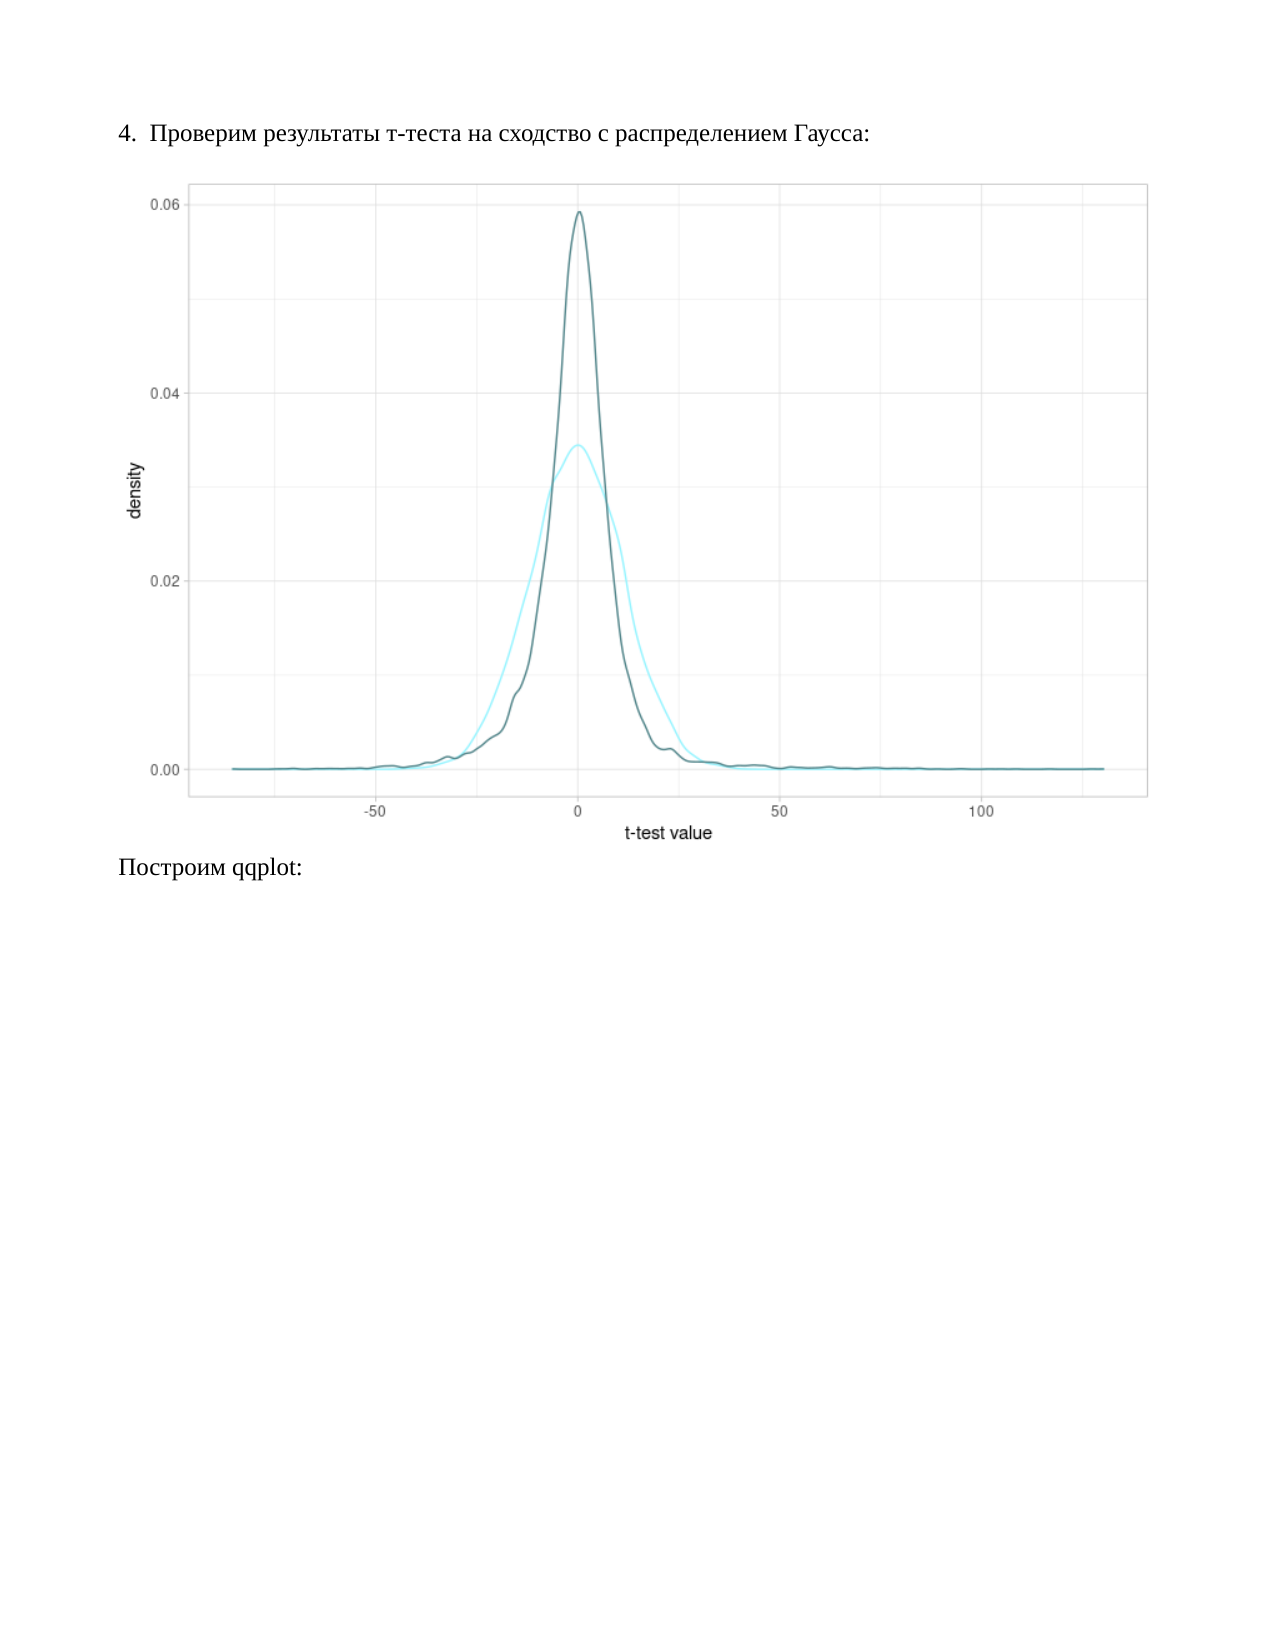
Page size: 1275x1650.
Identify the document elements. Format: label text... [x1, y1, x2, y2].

picture [118, 175, 1157, 853]
text 4. Проверим результаты т-теста на сходство с распределением Гаусса: [118, 118, 1157, 147]
text Построим qqplot: [118, 853, 1157, 881]
